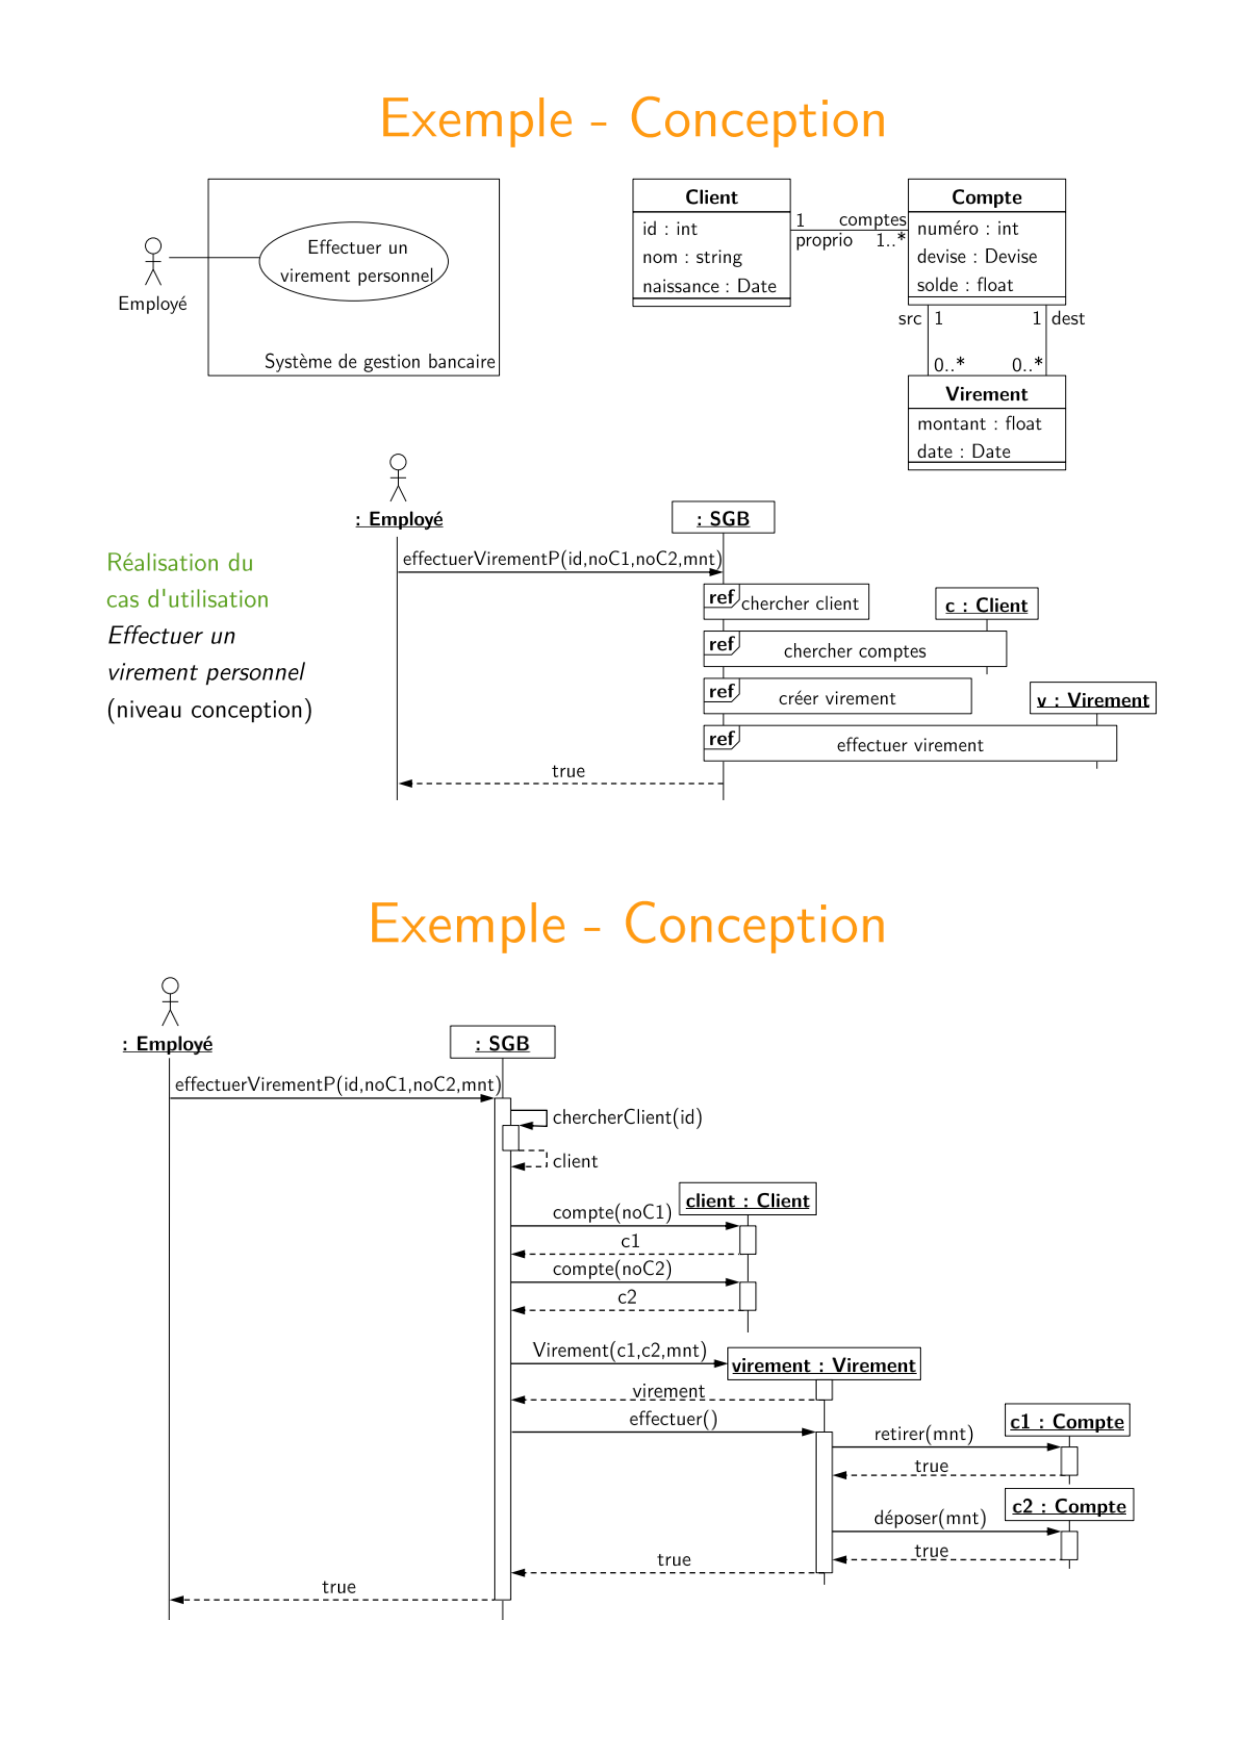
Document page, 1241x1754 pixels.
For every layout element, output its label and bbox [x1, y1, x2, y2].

picture [97, 59, 1166, 819]
picture [105, 880, 1155, 1620]
